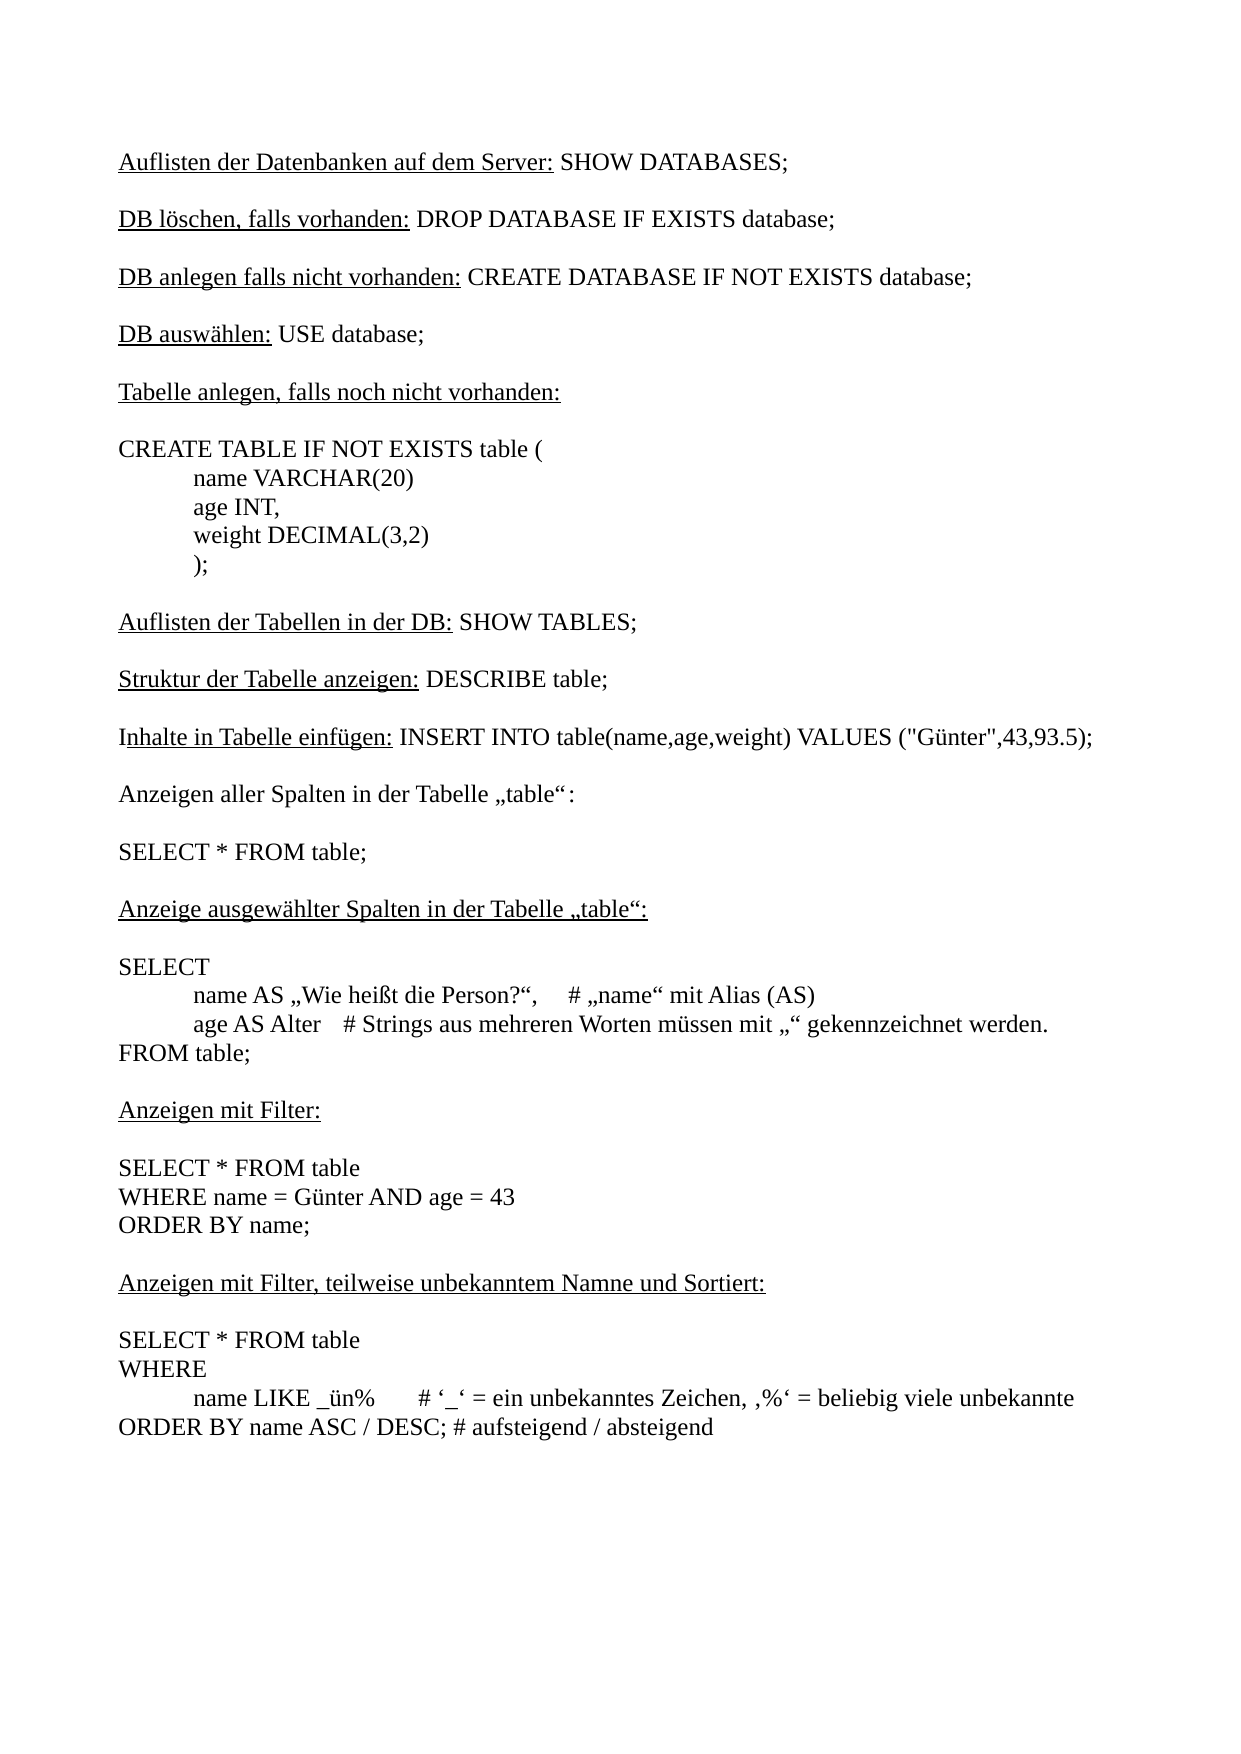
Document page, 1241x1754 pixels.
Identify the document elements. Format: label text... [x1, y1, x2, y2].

text age AS Alter # Strings aus mehreren Worten müssen mit „“ gekennzeichnet werden. [118, 1009, 1122, 1038]
text DB auswählen: USE database; [118, 319, 1122, 348]
text SELECT * FROM table; [118, 837, 1122, 866]
text SELECT [118, 952, 1122, 981]
text Inhalte in Tabelle einfügen: INSERT INTO table(name,age,weight) VALUES ("Günter",43,93.5); [118, 722, 1122, 751]
text Auflisten der Datenbanken auf dem Server: SHOW DATABASES; [118, 147, 1122, 176]
text FROM table; [118, 1038, 1122, 1067]
text Auflisten der Tabellen in der DB: SHOW TABLES; [118, 607, 1122, 636]
text name VARCHAR(20) [118, 463, 1122, 492]
text WHERE name = Günter AND age = 43 [118, 1182, 1122, 1211]
text ); [118, 549, 1122, 578]
text Anzeigen aller Spalten in der Tabelle „table“ : [118, 779, 1122, 808]
text Struktur der Tabelle anzeigen: DESCRIBE table; [118, 664, 1122, 693]
text DB anlegen falls nicht vorhanden: CREATE DATABASE IF NOT EXISTS database; [118, 262, 1122, 291]
text ORDER BY name ASC / DESC; # aufsteigend / absteigend [118, 1412, 1122, 1441]
text Tabelle anlegen, falls noch nicht vorhanden: [118, 377, 1122, 406]
text DB löschen, falls vorhanden: DROP DATABASE IF EXISTS database; [118, 204, 1122, 233]
text Anzeigen mit Filter, teilweise unbekanntem Namne und Sortiert: [118, 1268, 1122, 1297]
text Anzeigen mit Filter: [118, 1096, 1122, 1124]
text ORDER BY name; [118, 1211, 1122, 1239]
text age INT, [118, 492, 1122, 521]
text CREATE TABLE IF NOT EXISTS table ( [118, 434, 1122, 463]
text SELECT * FROM table [118, 1326, 1122, 1354]
text WHERE [118, 1354, 1122, 1383]
text name AS „Wie heißt die Person?“, # „name“ mit Alias (AS) [118, 981, 1122, 1009]
text SELECT * FROM table [118, 1153, 1122, 1182]
text weight DECIMAL(3,2) [118, 521, 1122, 549]
text Anzeige ausgewählter Spalten in der Tabelle „table“: [118, 894, 1122, 923]
text name LIKE _ün% # ‘_‘ = ein unbekanntes Zeichen, ‚%‘ = beliebig viele unbekannte [118, 1383, 1122, 1412]
